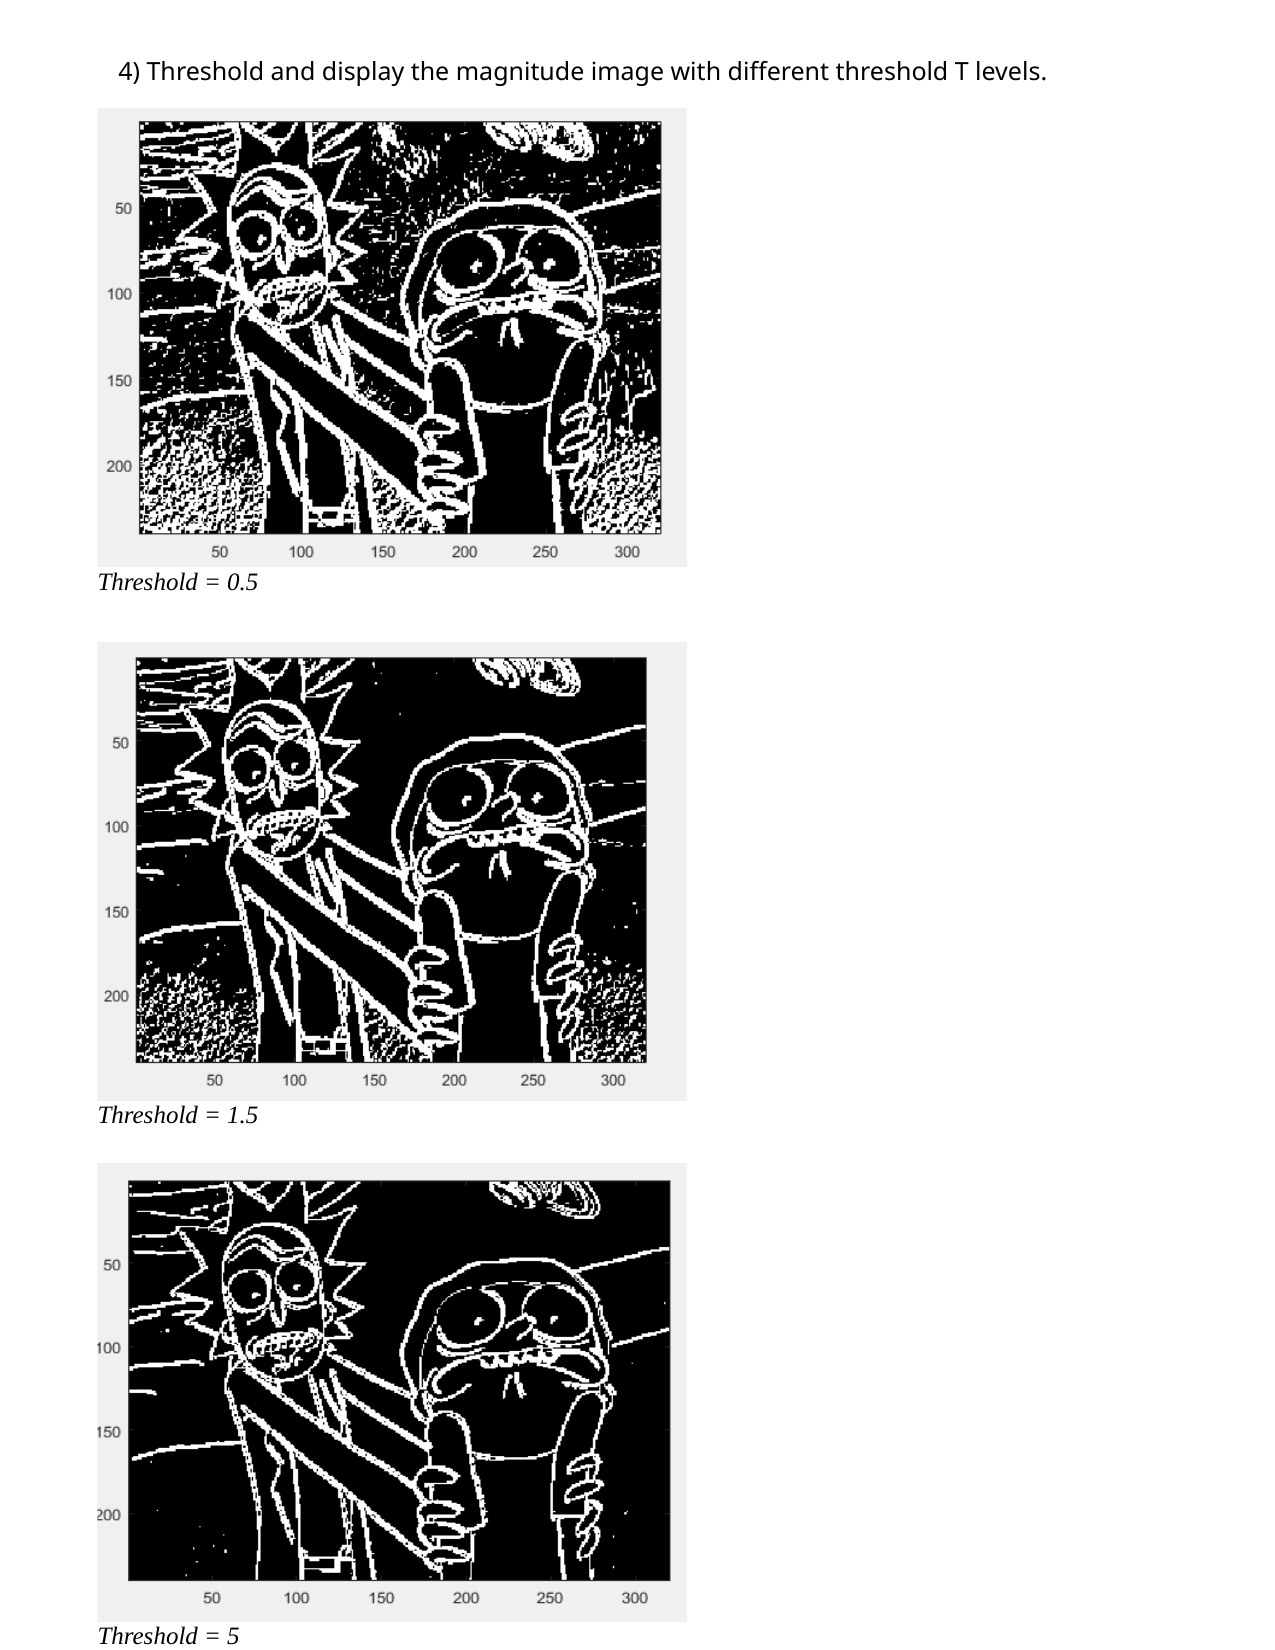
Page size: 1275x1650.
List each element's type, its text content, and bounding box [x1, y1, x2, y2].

text Threshold = 1.5 [97, 1101, 687, 1129]
text Threshold = 0.5 [97, 567, 687, 595]
picture [97, 642, 688, 1101]
text Threshold = 5 [97, 1622, 687, 1650]
picture [97, 1163, 688, 1622]
picture [97, 108, 688, 567]
text 4) Threshold and display the magnitude image with different threshold T levels. [118, 53, 1157, 87]
